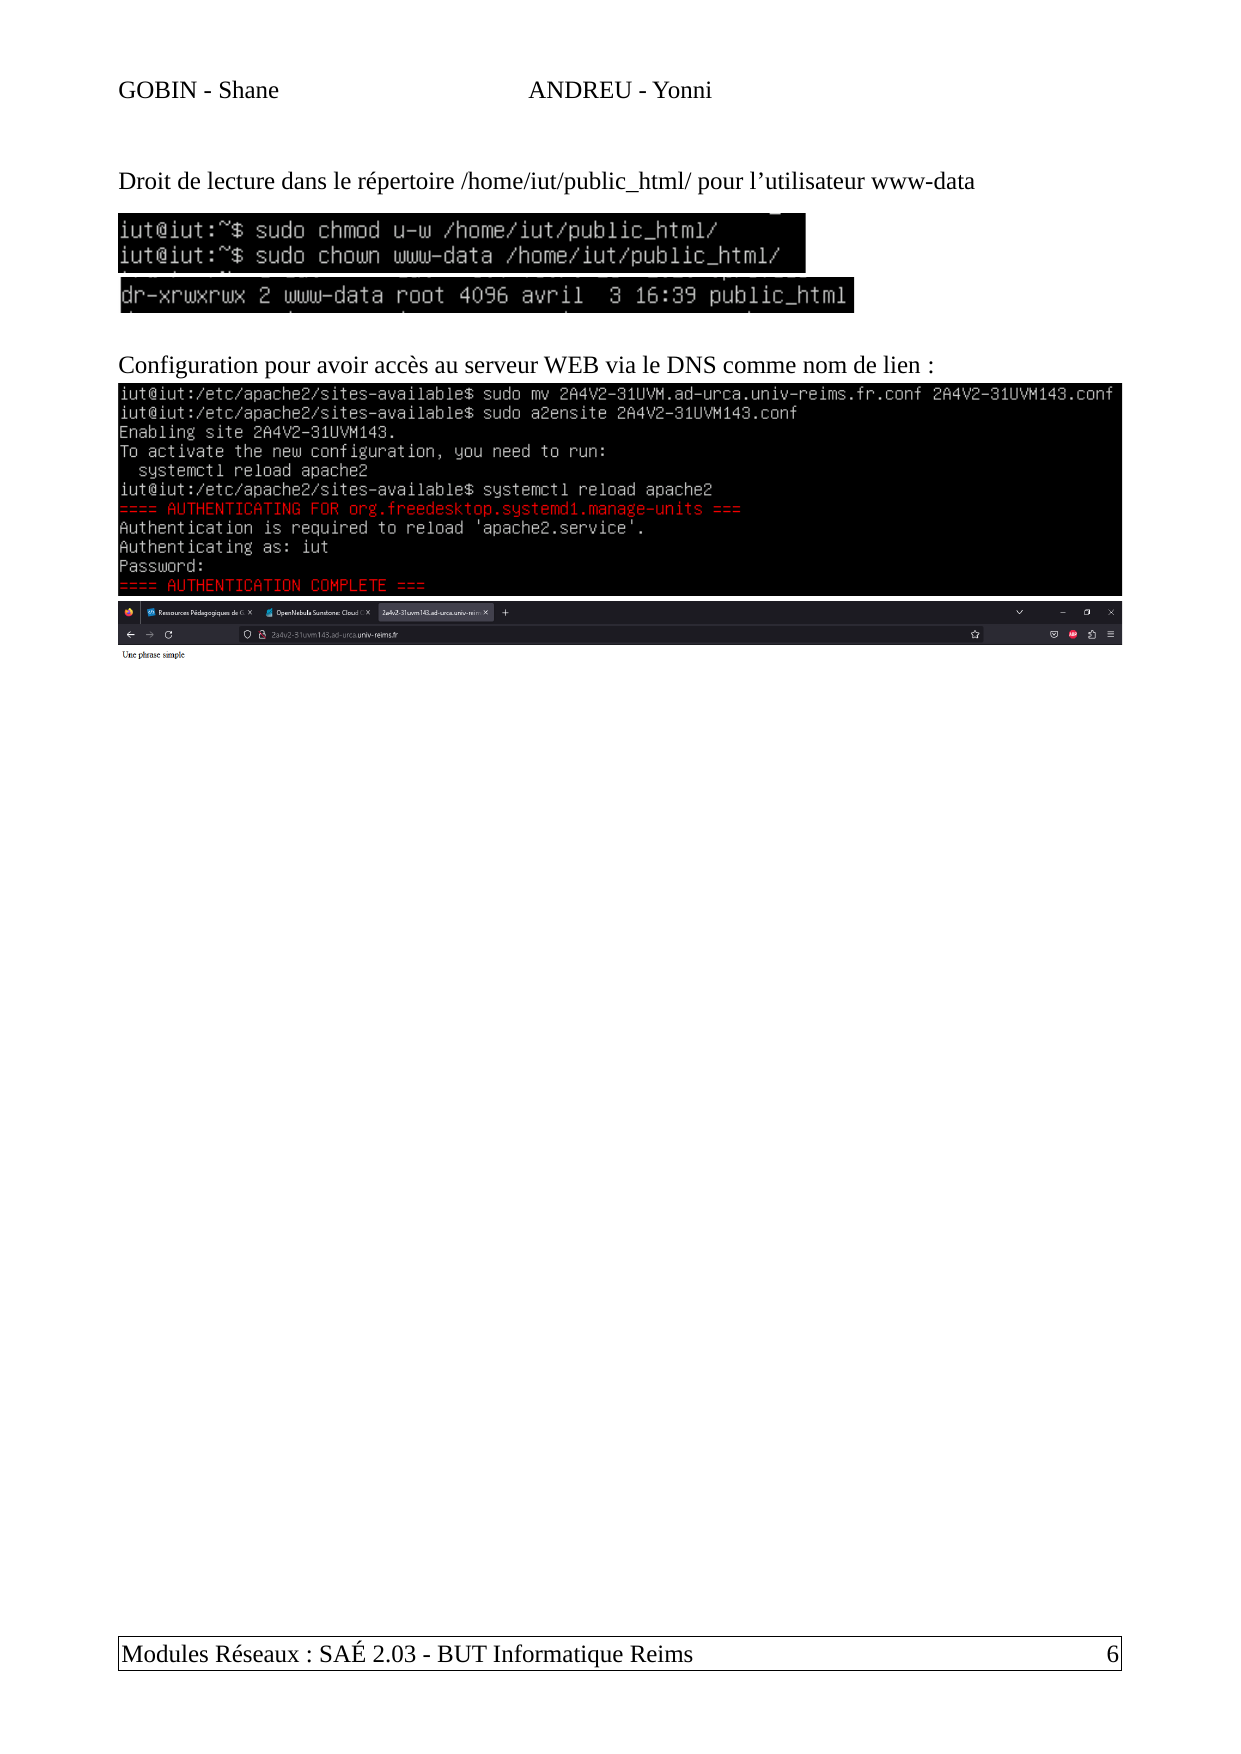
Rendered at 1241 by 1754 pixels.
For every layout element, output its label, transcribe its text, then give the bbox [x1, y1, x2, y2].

text Droit de lecture dans le répertoire /home/iut/public_html/ pour l’utilisateur www-data [118, 166, 1122, 194]
text Configuration pour avoir accès au serveur WEB via le DNS comme nom de lien : [118, 350, 1122, 379]
